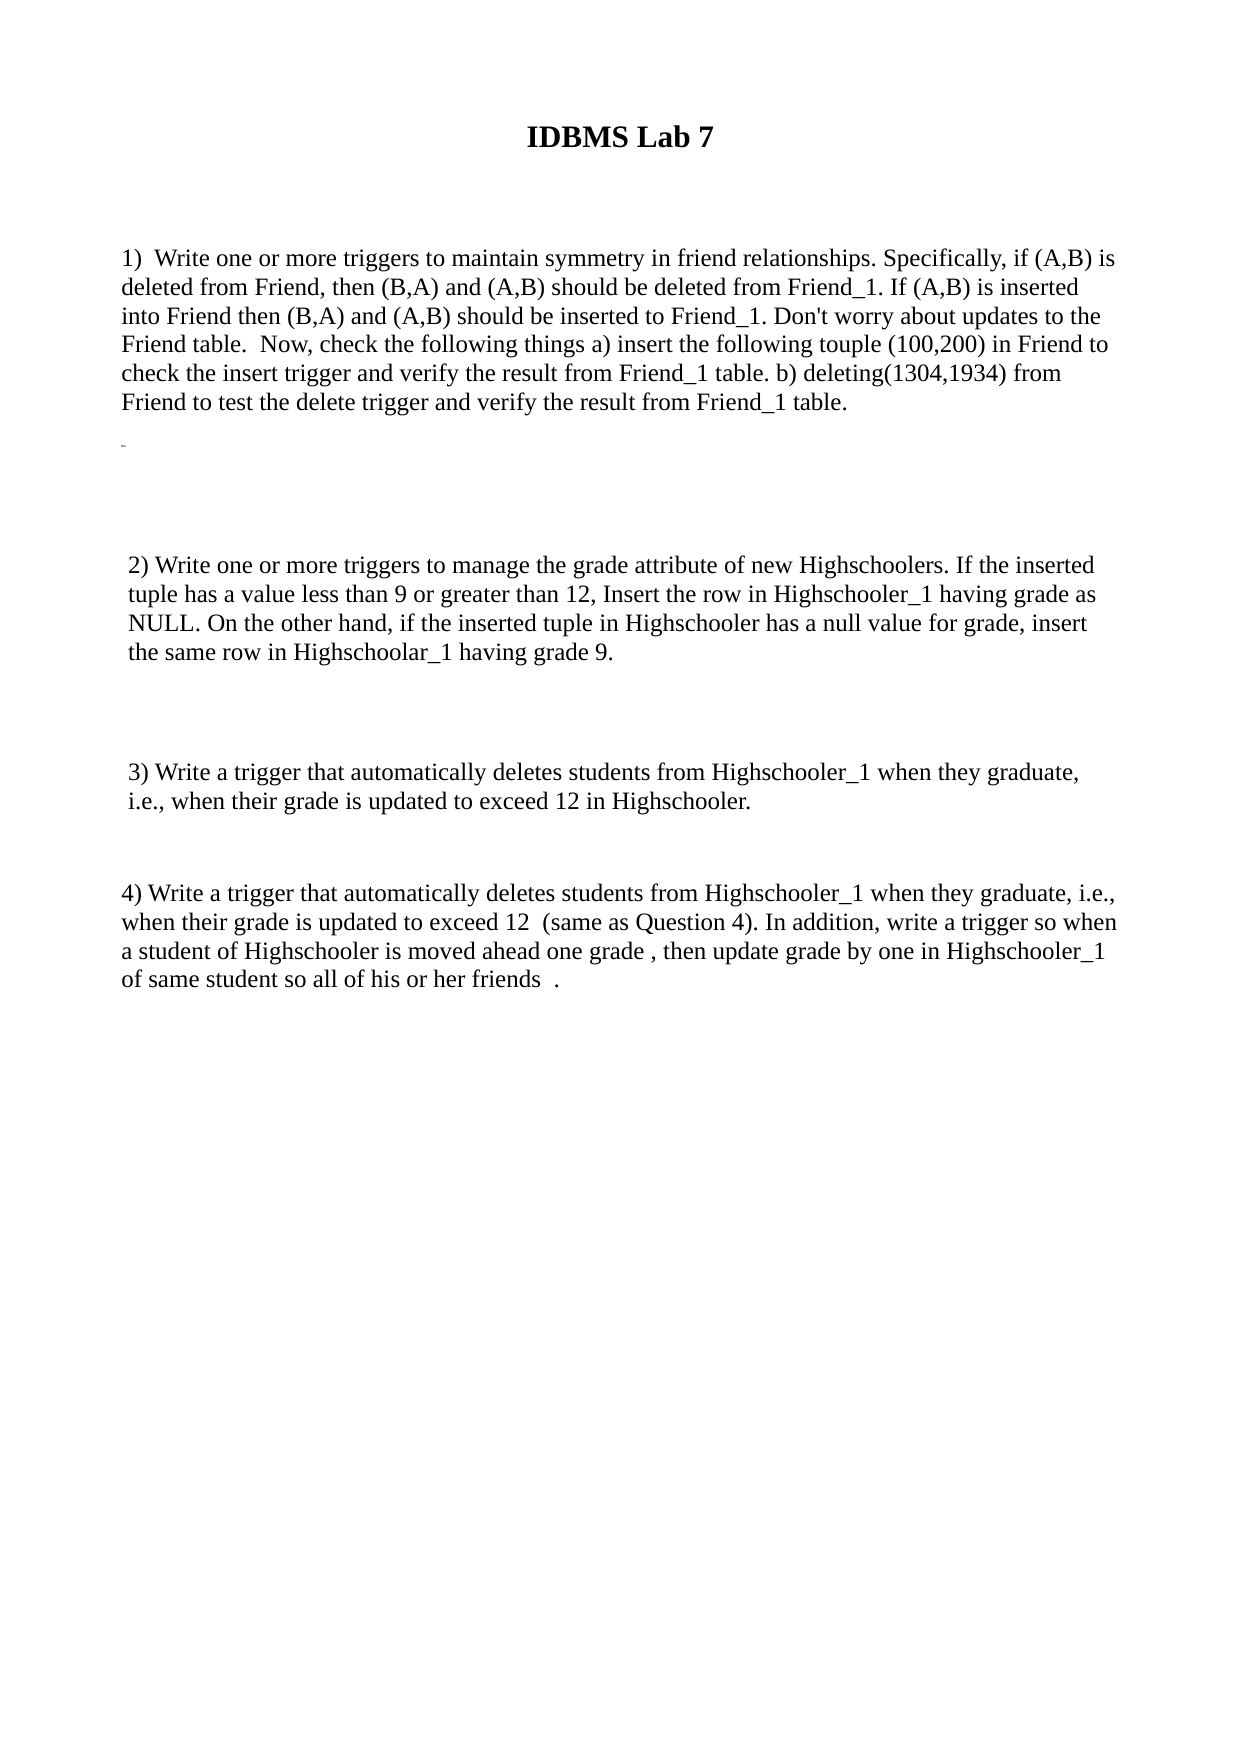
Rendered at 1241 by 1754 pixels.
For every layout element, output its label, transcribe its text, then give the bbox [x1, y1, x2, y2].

text IDBMS Lab 7 [118, 118, 1122, 154]
table_cell 2) Write one or more triggers to manage the grade attribute of new Highschoolers. If the inserted tuple has a value less than 9 or greater than 12, Insert the row in Highschooler_1 having grade as NULL. On the other hand, if the inserted tuple in Highschooler has a null value for grade, insert the same row in Highschoolar_1 having grade 9. [125, 548, 1123, 697]
table_header [125, 502, 1123, 537]
table_cell [125, 537, 1123, 547]
table_cell ins [118, 419, 1123, 473]
table_header 3) Write a trigger that automatically deletes students from Highschooler_1 when they graduate, i.e., when their grade is updated to exceed 12 in Highschooler. [125, 755, 1123, 818]
table_header 1) Write one or more triggers to maintain symmetry in friend relationships. Specifically, if (A,B) is deleted from Friend, then (B,A) and (A,B) should be deleted from Friend_1. If (A,B) is inserted into Friend then (B,A) and (A,B) should be inserted to Friend_1. Don't worry about updates to the Friend table. Now, check the following things a) insert the following touple (100,200) in Friend to check the insert trigger and verify the result from Friend_1 table. b) deleting(1304,1934) from Friend to test the delete trigger and verify the result from Friend_1 table. [118, 240, 1123, 419]
table_header 4) Write a trigger that automatically deletes students from Highschooler_1 when they graduate, i.e., when their grade is updated to exceed 12 (same as Question 4). In addition, write a trigger so when a student of Highschooler is moved ahead one grade , then update grade by one in Highschooler_1 of same student so all of his or her friends . [118, 875, 1122, 996]
